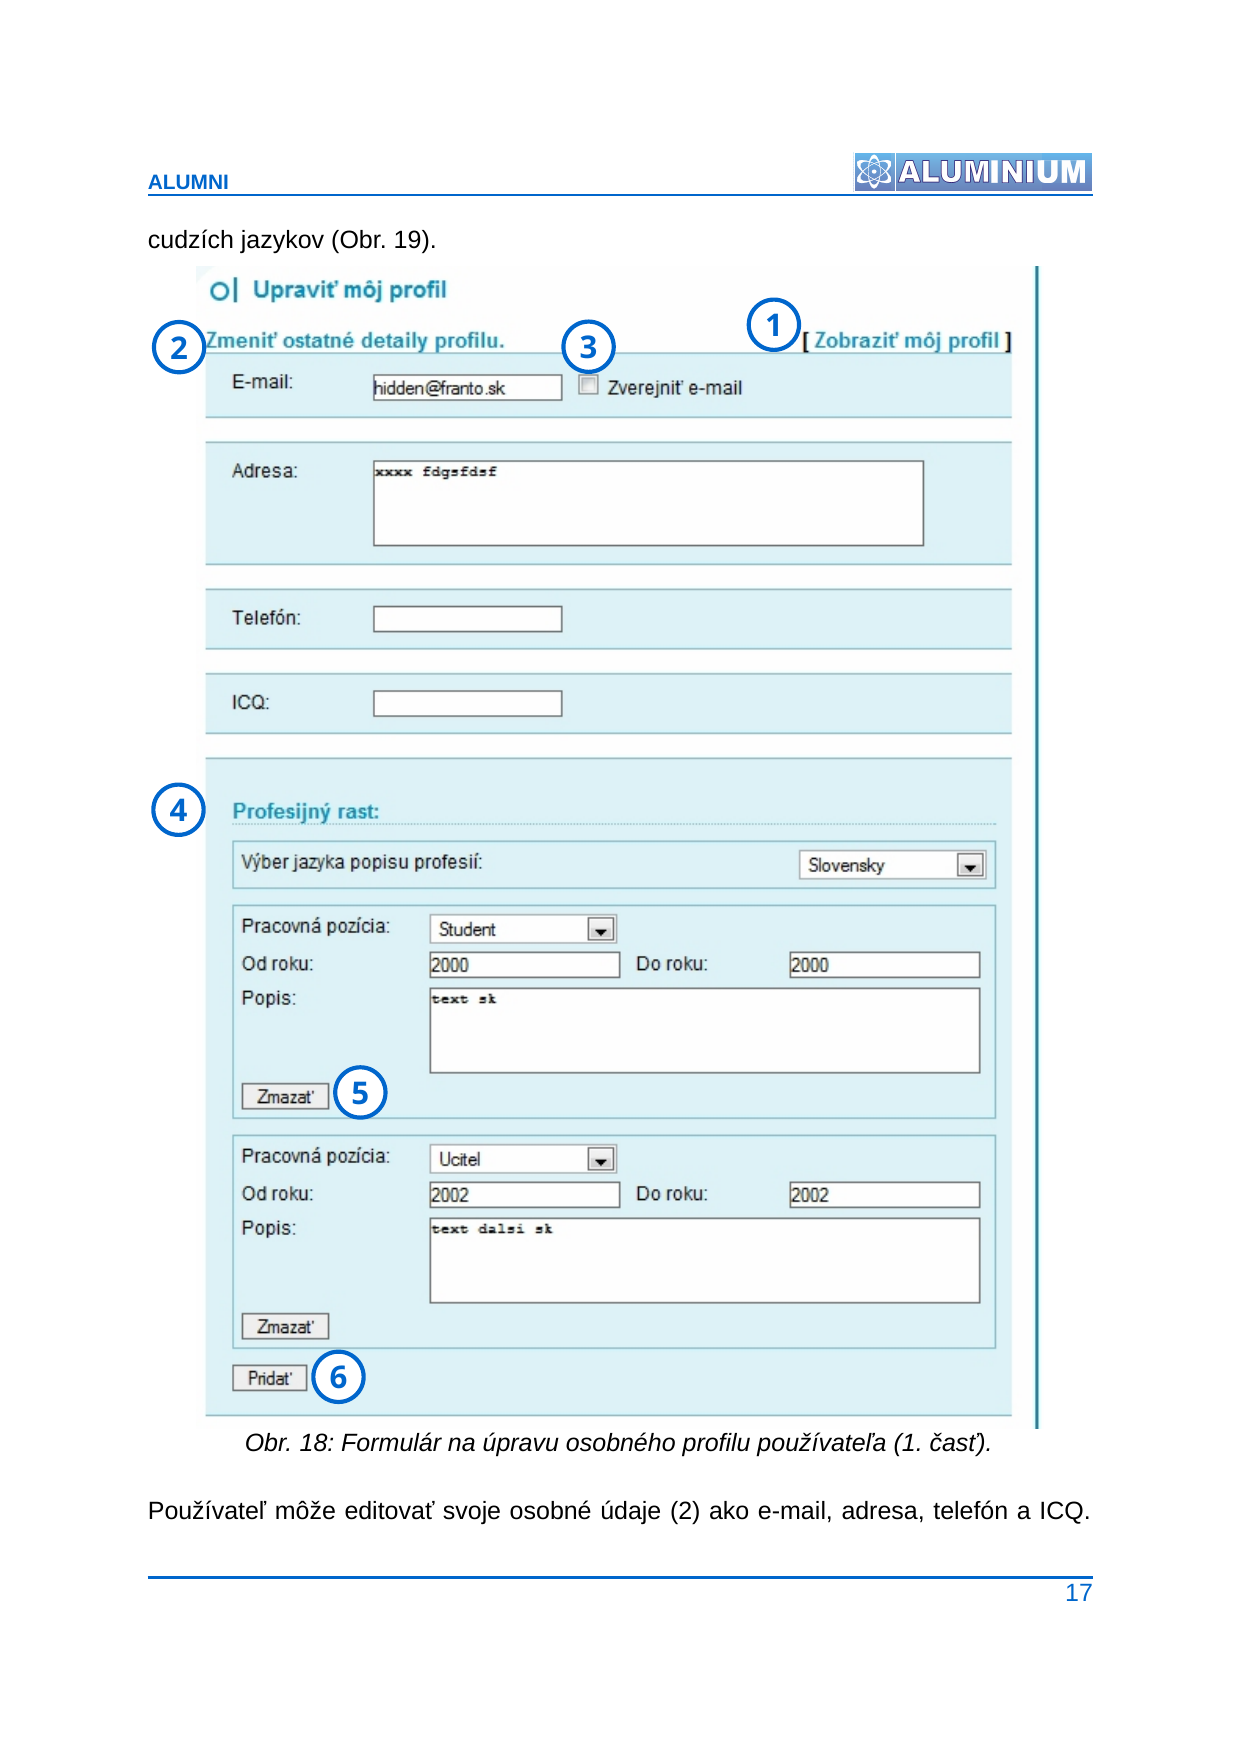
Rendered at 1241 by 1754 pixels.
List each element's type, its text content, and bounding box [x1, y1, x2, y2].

text Používateľ môže editovať svoje osobné údaje (2) ako e-mail, adresa, telefón a ICQ. [148, 1497, 1093, 1525]
text cudzích jazykov (Obr. 19). [148, 226, 1093, 253]
text Obr. 18: Formulár na úpravu osobného profilu používateľa (1. časť). [196, 1429, 1044, 1456]
picture [196, 266, 1045, 1429]
